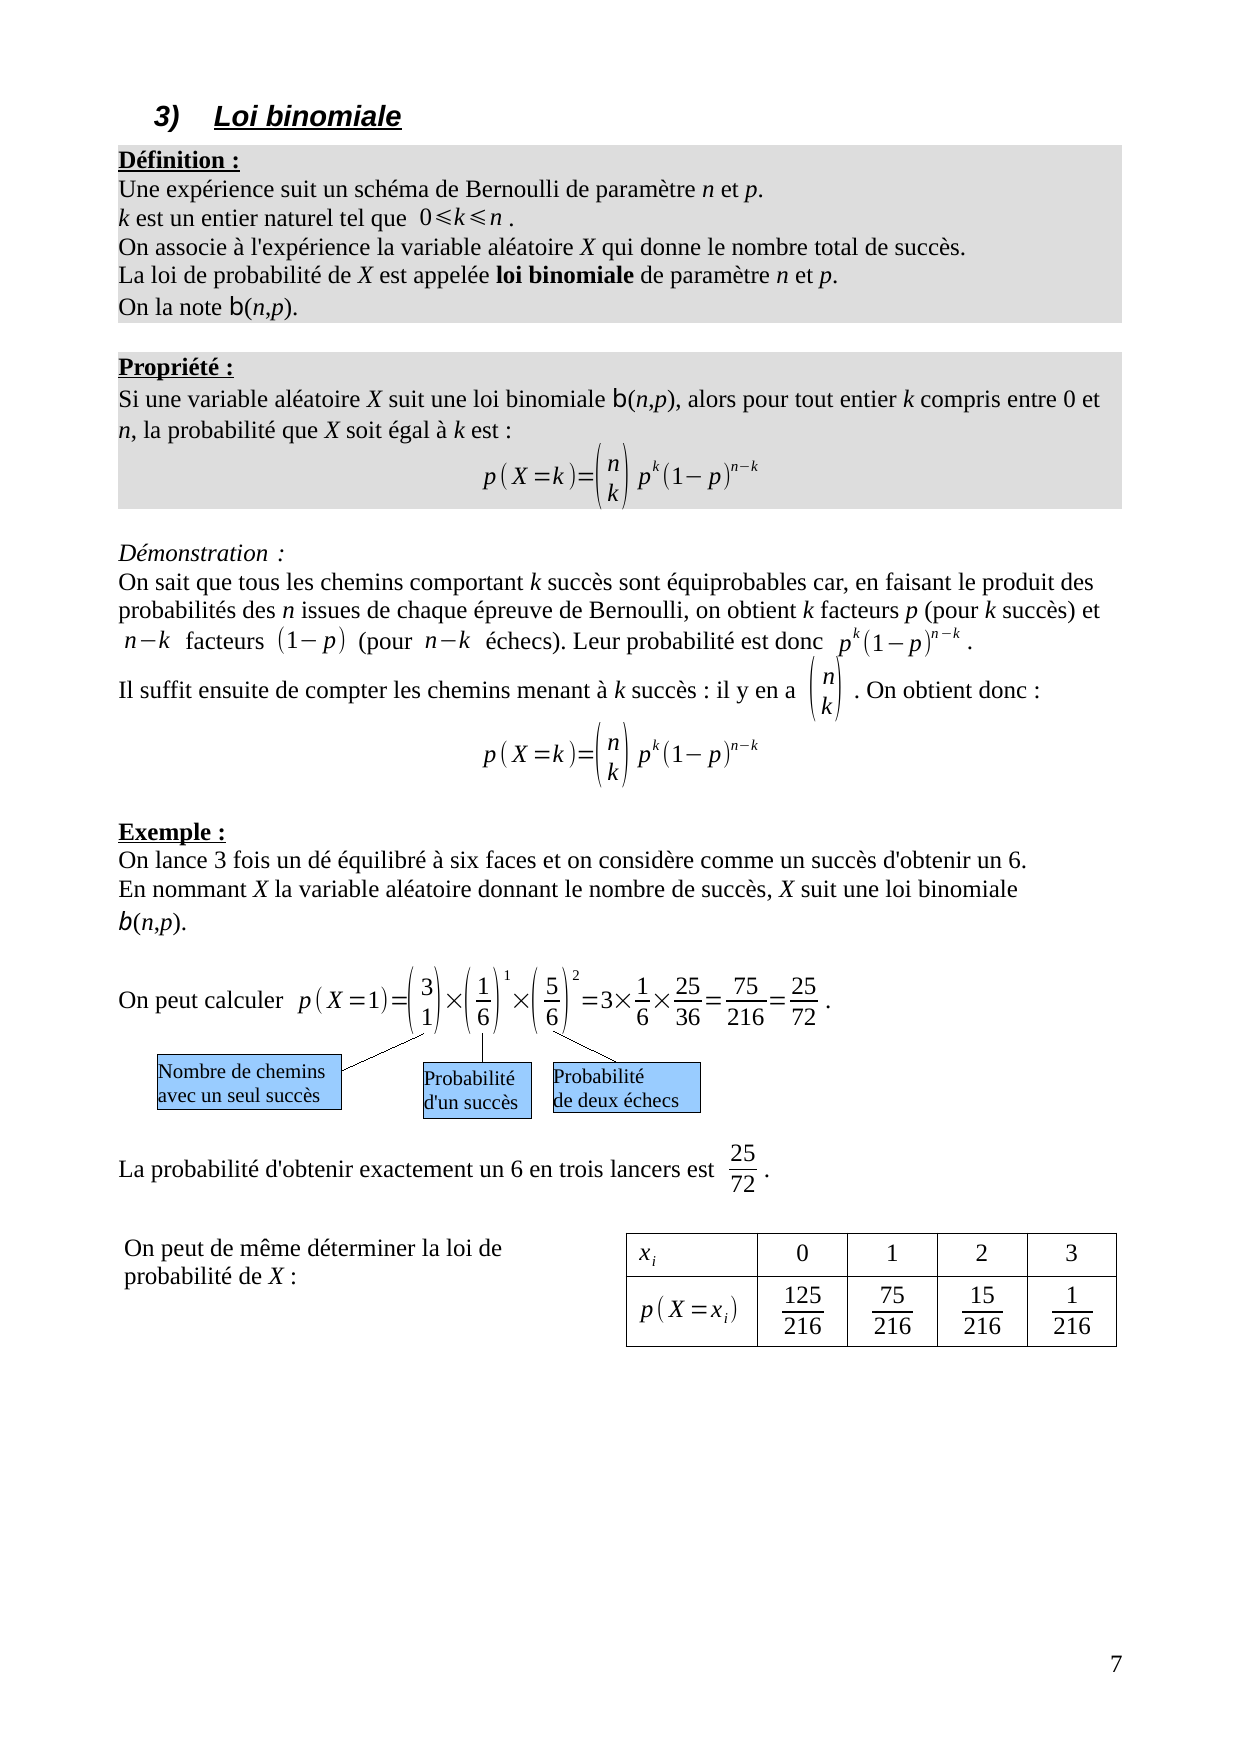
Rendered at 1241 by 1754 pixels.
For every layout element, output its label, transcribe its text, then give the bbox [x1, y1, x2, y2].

text On associe à l'expérience la variable aléatoire X qui donne le nombre total de succès. [118, 232, 1122, 260]
table_header [627, 1234, 757, 1276]
text La loi de probabilité de X est appelée loi binomiale de paramètre n et p. [118, 260, 1122, 289]
table_cell [938, 1277, 1027, 1346]
text On lance 3 fois un dé équilibré à six faces et on considère comme un succès d'obtenir un 6. [118, 846, 1122, 874]
table_header 0 [758, 1234, 847, 1276]
text On sait que tous les chemins comportant k succès sont équiprobables car, en faisant le produit des probabilités des n issues de chaque épreuve de Bernoulli, on obtient k facteurs p (pour k succès) et facteurs (pour échecs). Leur probabilité est donc . [118, 567, 1122, 656]
table_header [620, 1227, 1122, 1352]
text k est un entier naturel tel que . [118, 203, 1122, 232]
table_header 2 [938, 1234, 1027, 1276]
text b(n,p). [118, 903, 1122, 937]
text En nommant X la variable aléatoire donnant le nombre de succès, X suit une loi binomiale [118, 874, 1122, 903]
text Propriété : [118, 352, 1122, 381]
text La probabilité d'obtenir exactement un 6 en trois lancers est . [118, 1139, 1122, 1198]
text Exemple : [118, 817, 1122, 846]
text Démonstration : [118, 538, 1122, 567]
table_cell [848, 1277, 937, 1346]
table_cell [1028, 1277, 1116, 1346]
table_cell [758, 1277, 847, 1346]
text On la note b(n,p). [118, 289, 1122, 323]
text Définition : [118, 145, 1122, 174]
table_header On peut de même déterminer la loi de probabilité de X : [118, 1227, 620, 1352]
table_cell [627, 1277, 757, 1346]
table_header 1 [848, 1234, 937, 1276]
subtitle Loi binomiale [153, 99, 1122, 133]
text Il suffit ensuite de compter les chemins menant à k succès : il y en a . On obtient donc : [118, 656, 1122, 722]
table_header 3 [1028, 1234, 1116, 1276]
text Si une variable aléatoire X suit une loi binomiale b(n,p), alors pour tout entier k compris entre 0 et n, la probabilité que X soit égal à k est : [118, 381, 1122, 443]
text Une expérience suit un schéma de Bernoulli de paramètre n et p. [118, 174, 1122, 203]
text On peut calculer . [118, 966, 1122, 1034]
